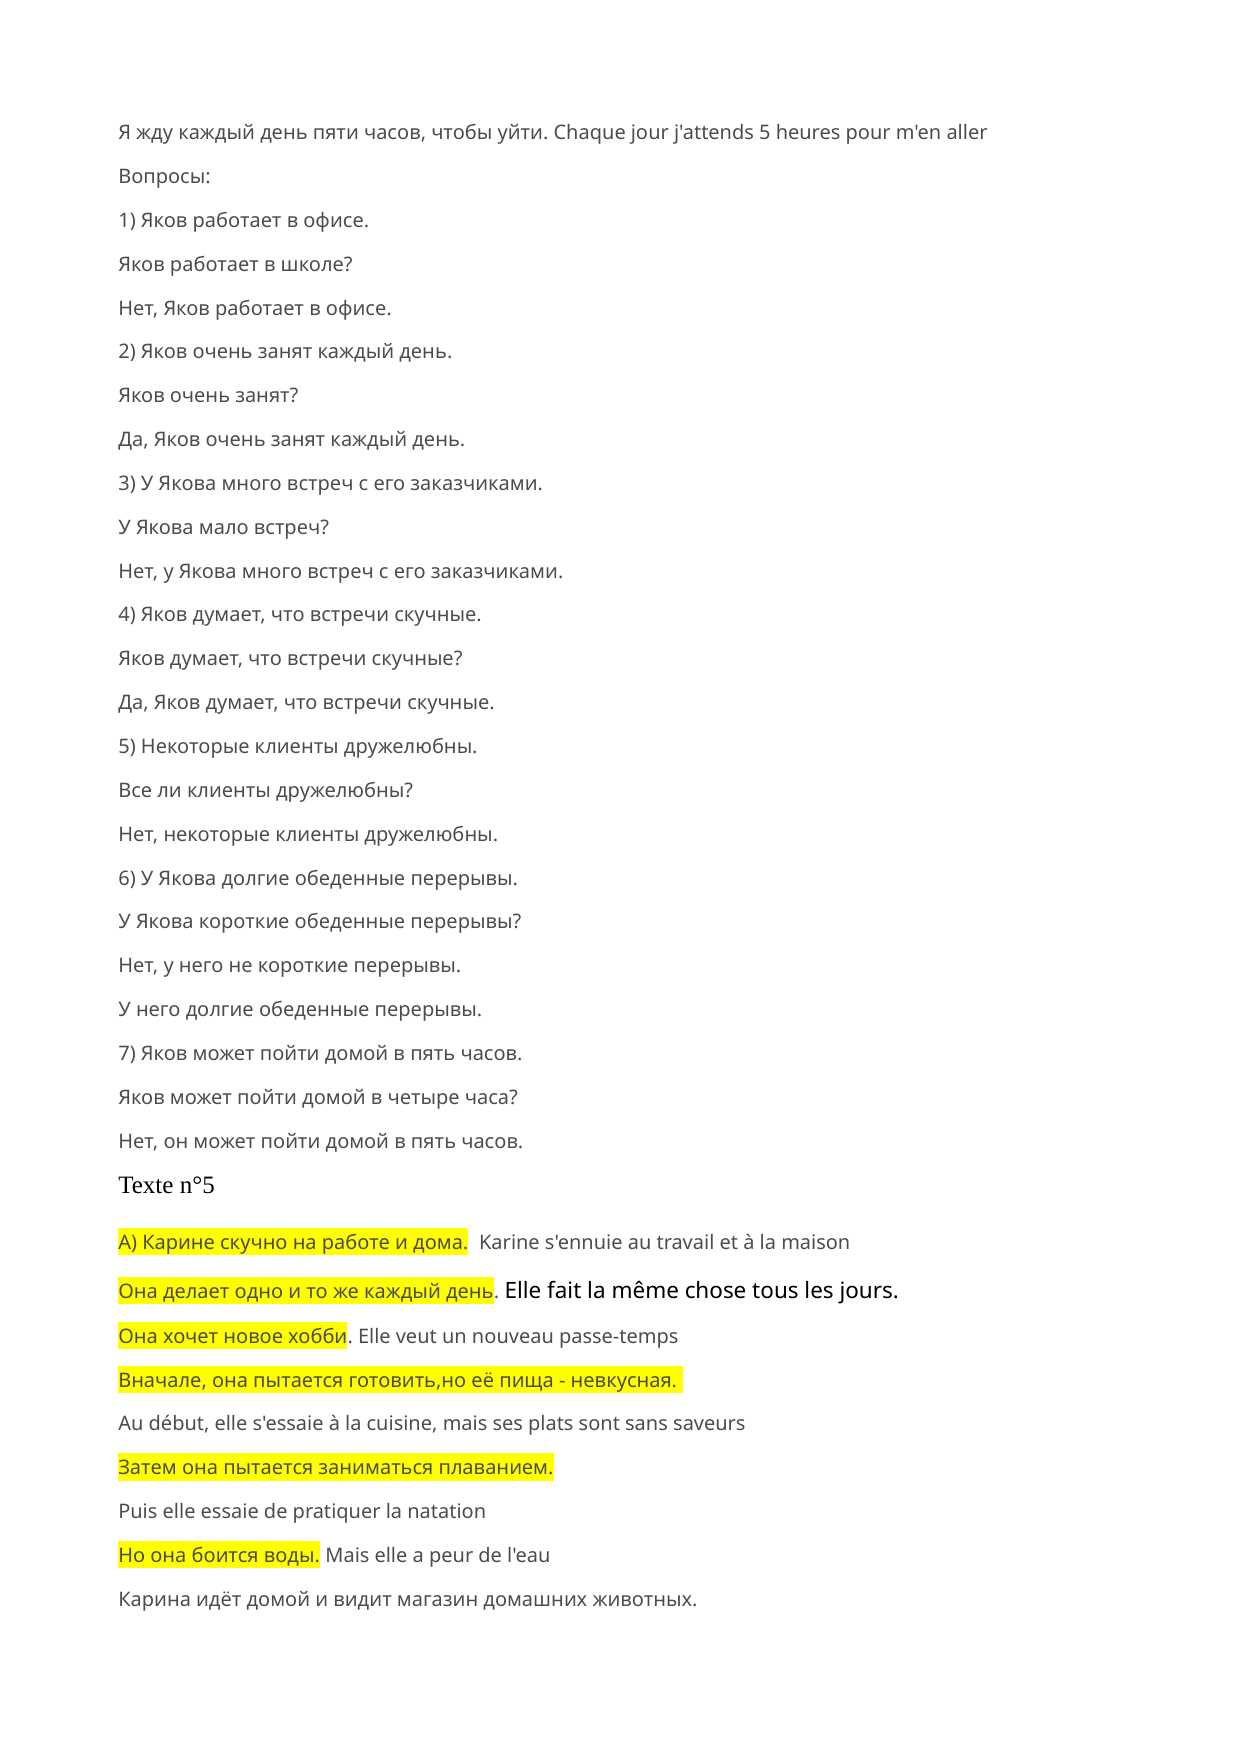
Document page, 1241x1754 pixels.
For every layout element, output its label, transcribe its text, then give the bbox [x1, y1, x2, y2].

text У него долгие обеденные перерывы. [118, 995, 1122, 1022]
text 4) Яков думает, что встречи скучные. [118, 601, 1122, 628]
text Она хочет новое хобби. Elle veut un nouveau passe-temps [118, 1322, 1122, 1349]
text Вначале, она пытается готовить,но её пища - невкусная. [118, 1366, 1122, 1393]
text Она делает одно и то же каждый день. Elle fait la même chose tous les jours. [118, 1274, 1122, 1305]
text У Якова мало встреч? [118, 513, 1122, 540]
text Яков очень занят? [118, 381, 1122, 408]
text Вопросы: [118, 162, 1122, 189]
text 3) У Якова много встреч с его заказчиками. [118, 469, 1122, 496]
text Яков работает в школе? [118, 250, 1122, 277]
text Я жду каждый день пяти часов, чтобы уйти. Chaque jour j'attends 5 heures pour m'en aller [118, 118, 1122, 145]
text Нет, он может пойти домой в пять часов. [118, 1127, 1122, 1154]
text 6) У Якова долгие обеденные перерывы. [118, 864, 1122, 891]
text 1) Яков работает в офисе. [118, 206, 1122, 233]
text 2) Яков очень занят каждый день. [118, 337, 1122, 365]
text Нет, Яков работает в офисе. [118, 293, 1122, 321]
text А) Карине скучно на работе и дома. Karine s'ennuie au travail et à la maison [118, 1228, 1122, 1255]
text Да, Яков думает, что встречи скучные. [118, 688, 1122, 716]
text Нет, у Якова много встреч с его заказчиками. [118, 557, 1122, 584]
text Нет, некоторые клиенты дружелюбны. [118, 820, 1122, 847]
text Да, Яков очень занят каждый день. [118, 425, 1122, 452]
text Яков думает, что встречи скучные? [118, 644, 1122, 672]
text Затем она пытается заниматься плаванием. [118, 1453, 1122, 1481]
text Нет, у него не короткие перерывы. [118, 951, 1122, 979]
text Карина идёт домой и видит магазин домашних животных. [118, 1585, 1122, 1612]
text Но она боится воды. Mais elle a peur de l'eau [118, 1541, 1122, 1568]
text 7) Яков может пойти домой в пять часов. [118, 1039, 1122, 1066]
text Texte n°5 [118, 1171, 1122, 1199]
text Puis elle essaie de pratiquer la natation [118, 1497, 1122, 1524]
text Яков может пойти домой в четыре часа? [118, 1083, 1122, 1110]
text 5) Некоторые клиенты дружелюбны. [118, 732, 1122, 759]
text Au début, elle s'essaie à la cuisine, mais ses plats sont sans saveurs [118, 1409, 1122, 1437]
text У Якова короткие обеденные перерывы? [118, 907, 1122, 935]
text Все ли клиенты дружелюбны? [118, 776, 1122, 803]
